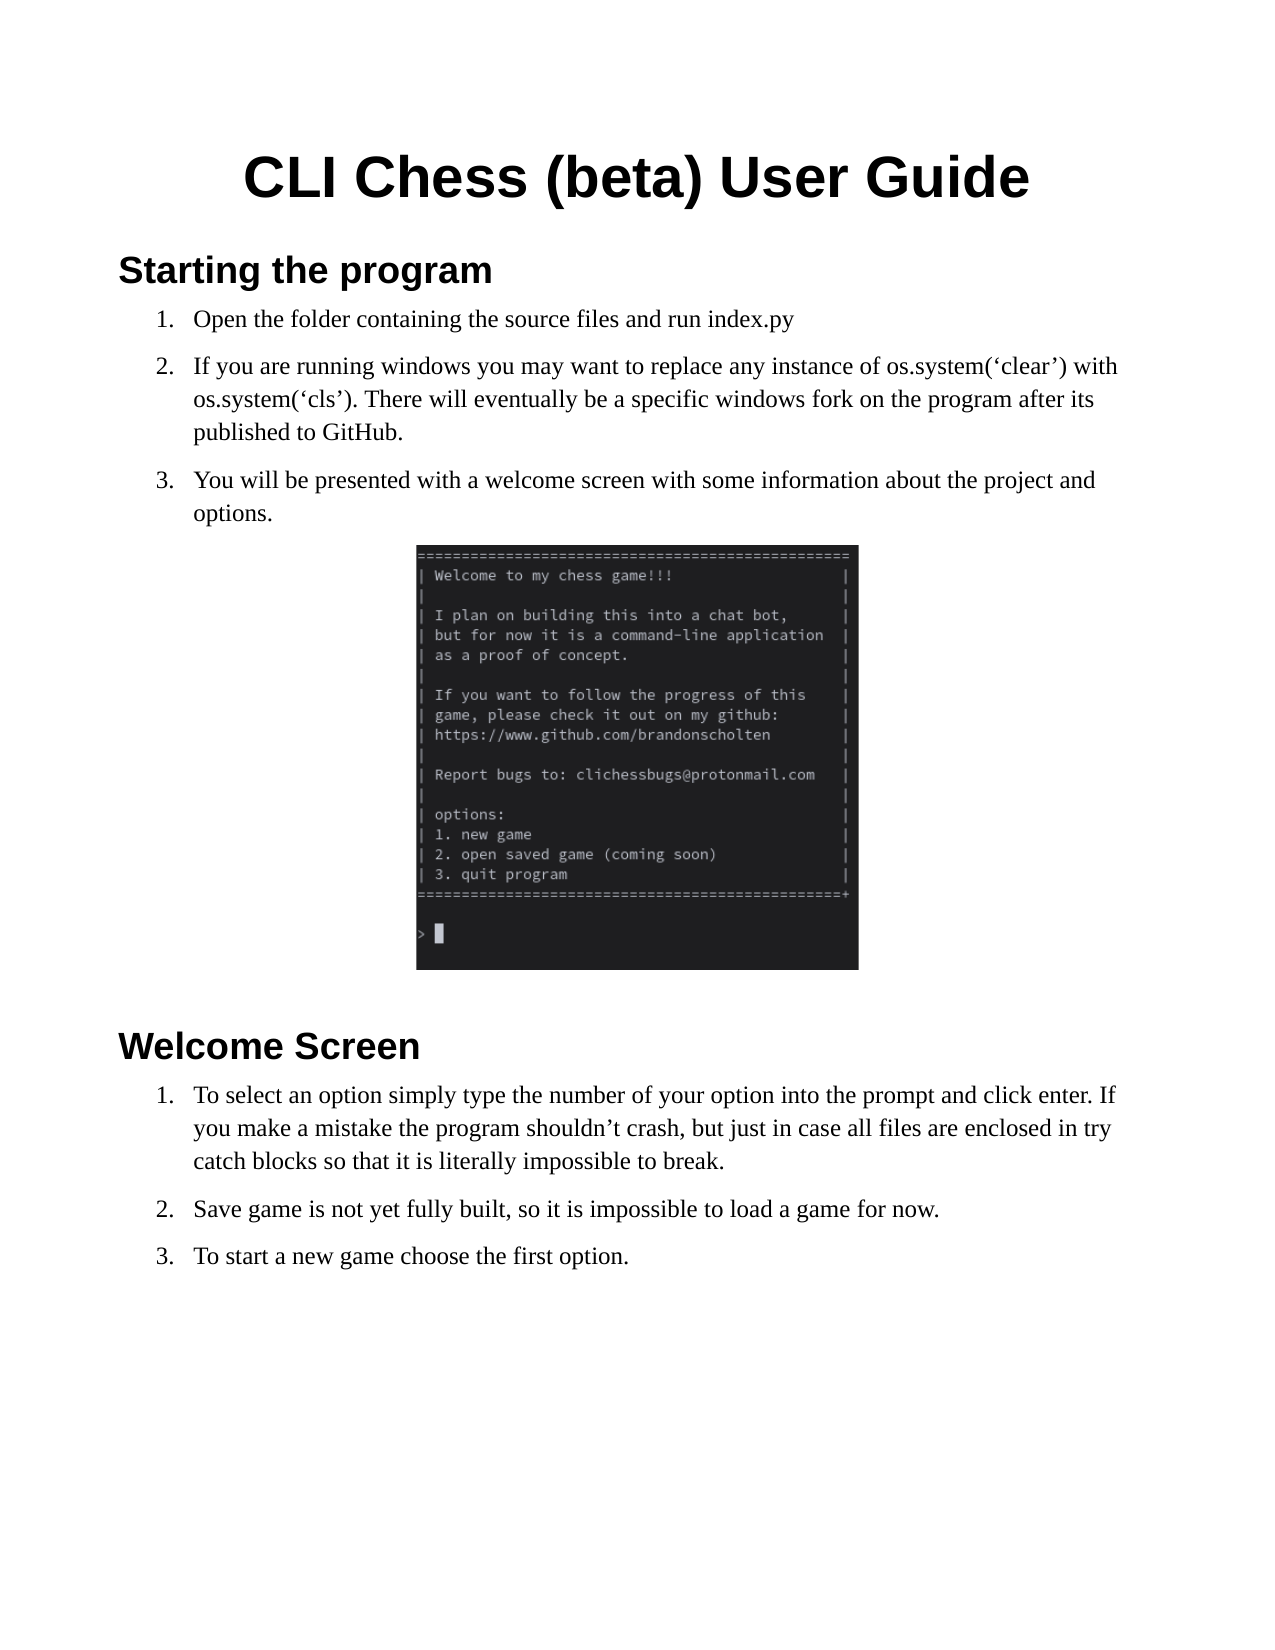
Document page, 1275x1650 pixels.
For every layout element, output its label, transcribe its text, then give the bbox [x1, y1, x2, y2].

picture [416, 545, 859, 970]
list Open the folder containing the source files and run index.py [156, 304, 1157, 333]
subtitle Welcome Screen [118, 1024, 1157, 1068]
list You will be presented with a welcome screen with some information about the project and options. [156, 465, 1157, 527]
subtitle Starting the program [118, 248, 1157, 291]
list To start a new game choose the first option. [156, 1241, 1157, 1270]
list If you are running windows you may want to replace any instance of os.system(‘clear’) with os.system(‘cls’). There will eventually be a specific windows fork on the program after its published to GitHub. [156, 351, 1157, 446]
list Save game is not yet fully built, so it is impossible to load a game for now. [156, 1194, 1157, 1223]
list To select an option simply type the number of your option into the prompt and click enter. If you make a mistake the program shouldn’t crash, but just in case all files are enclosed in try catch blocks so that it is literally impossible to break. [156, 1080, 1157, 1175]
title CLI Chess (beta) User Guide [118, 143, 1157, 210]
